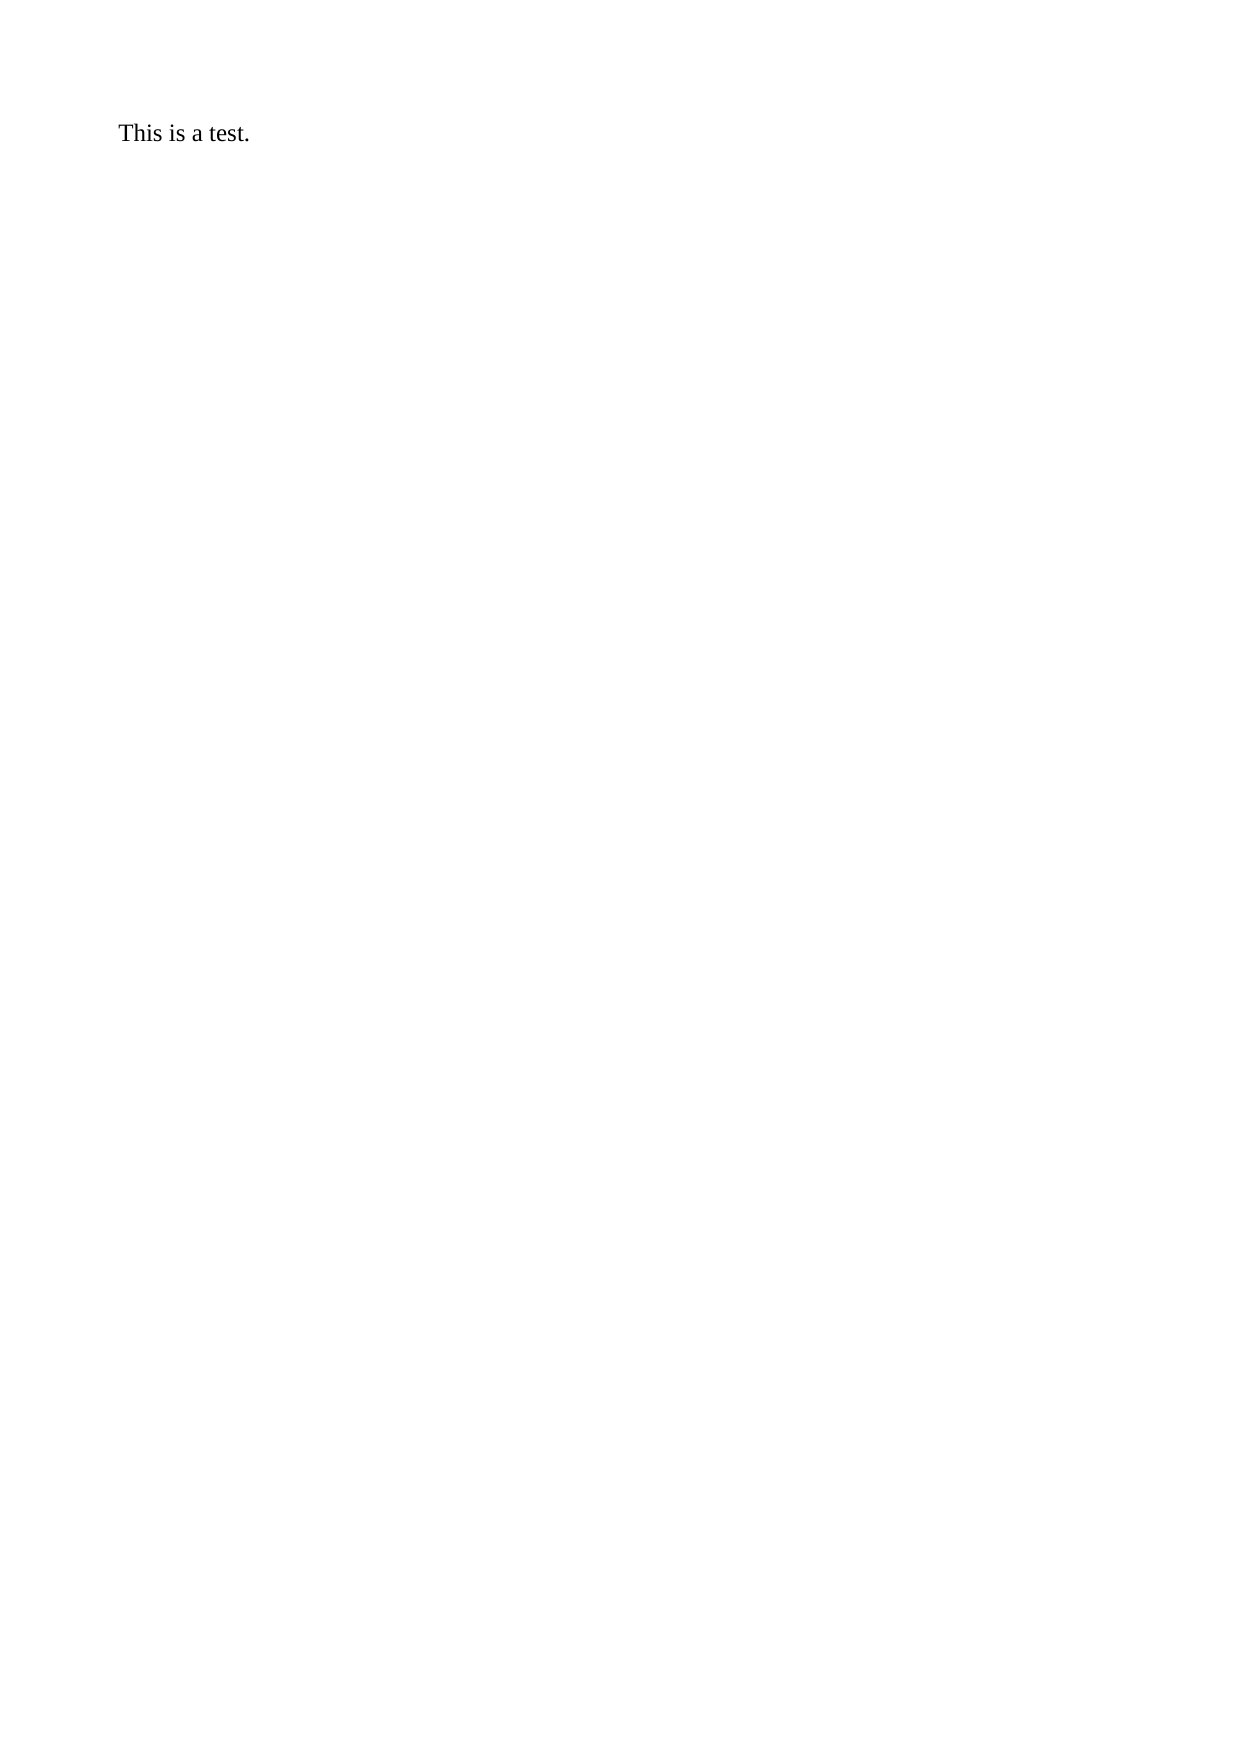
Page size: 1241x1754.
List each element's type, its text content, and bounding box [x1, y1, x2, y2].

text This is a test. [118, 118, 1122, 147]
